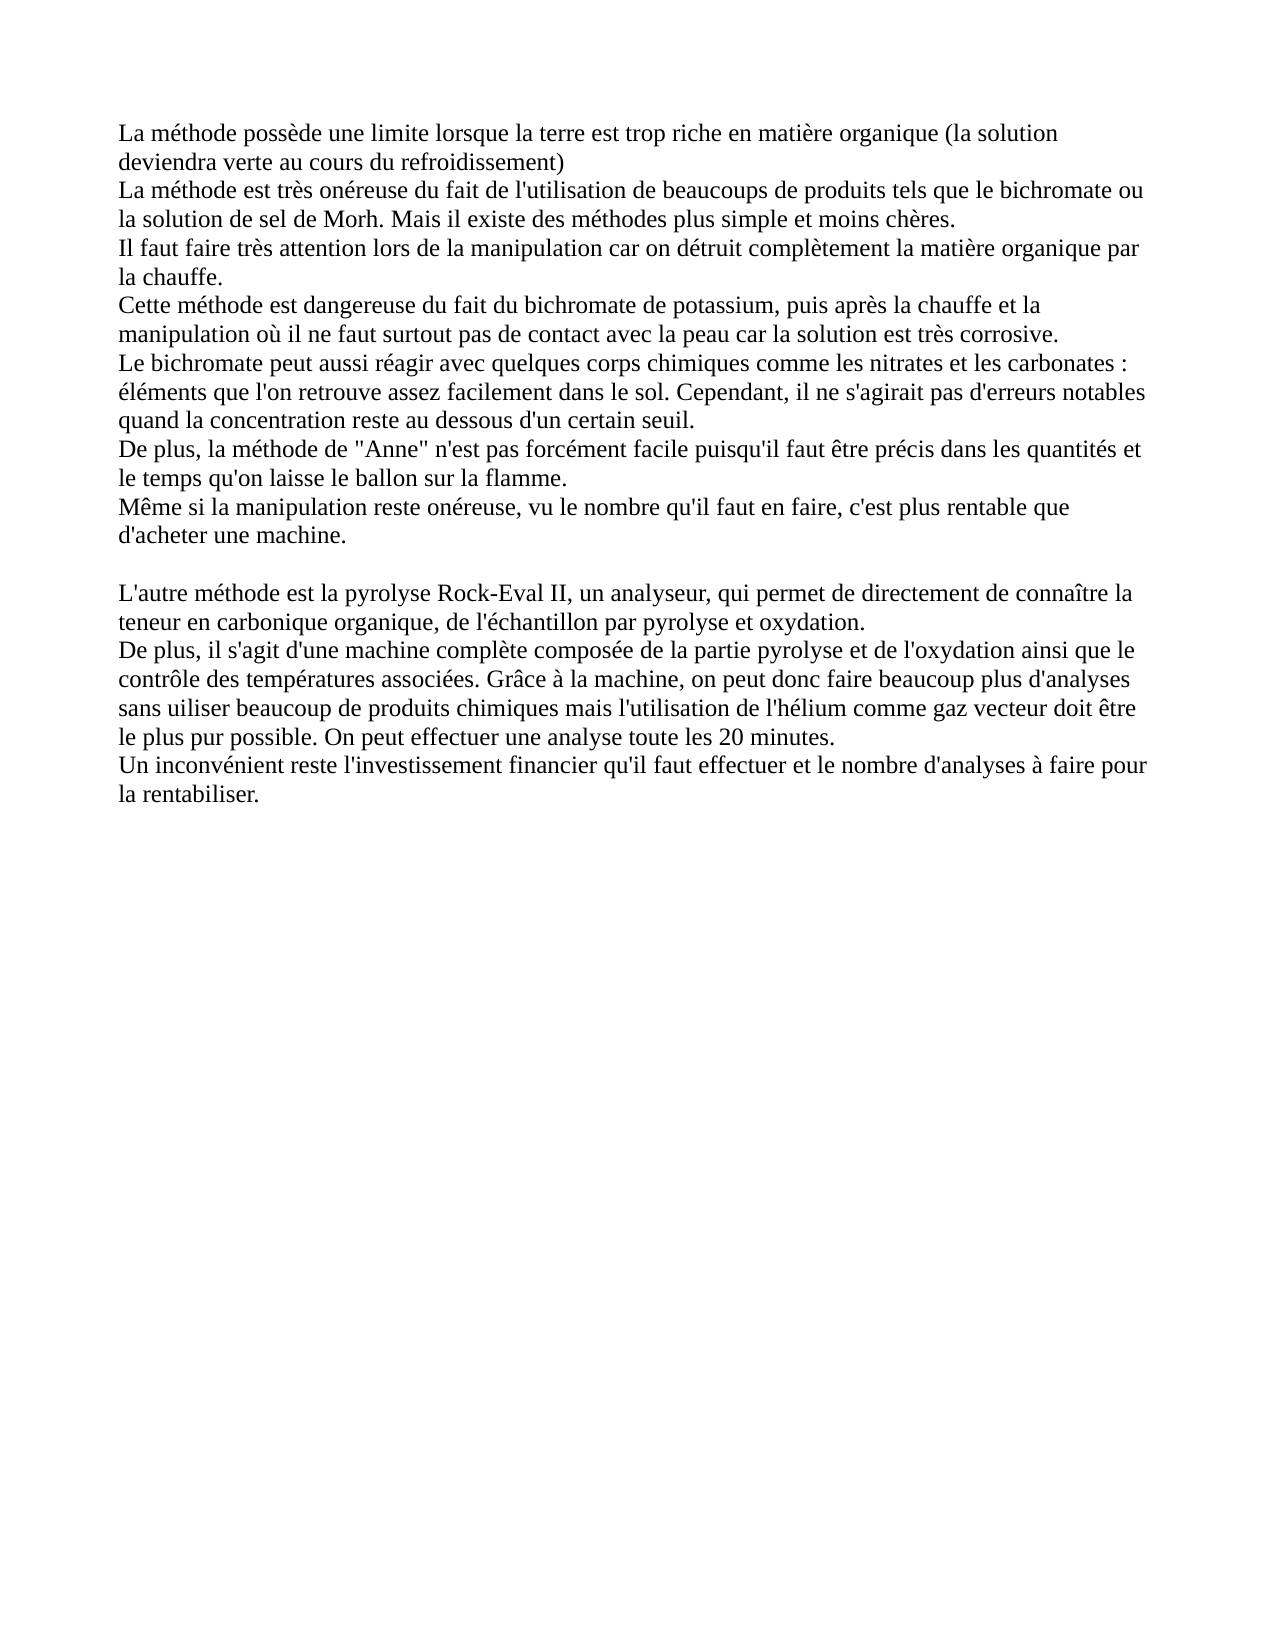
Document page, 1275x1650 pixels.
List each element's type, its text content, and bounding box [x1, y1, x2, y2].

text De plus, la méthode de "Anne" n'est pas forcément facile puisqu'il faut être précis dans les quantités et le temps qu'on laisse le ballon sur la flamme. [118, 434, 1157, 492]
text La méthode est très onéreuse du fait de l'utilisation de beaucoups de produits tels que le bichromate ou la solution de sel de Morh. Mais il existe des méthodes plus simple et moins chères. [118, 176, 1157, 233]
text Il faut faire très attention lors de la manipulation car on détruit complètement la matière organique par la chauffe. [118, 233, 1157, 291]
text Même si la manipulation reste onéreuse, vu le nombre qu'il faut en faire, c'est plus rentable que d'acheter une machine. [118, 492, 1157, 549]
text Le bichromate peut aussi réagir avec quelques corps chimiques comme les nitrates et les carbonates : éléments que l'on retrouve assez facilement dans le sol. Cependant, il ne s'agirait pas d'erreurs notables quand la concentration reste au dessous d'un certain seuil. [118, 348, 1157, 434]
text La méthode possède une limite lorsque la terre est trop riche en matière organique (la solution deviendra verte au cours du refroidissement) [118, 118, 1157, 176]
text De plus, il s'agit d'une machine complète composée de la partie pyrolyse et de l'oxydation ainsi que le contrôle des températures associées. Grâce à la machine, on peut donc faire beaucoup plus d'analyses sans uiliser beaucoup de produits chimiques mais l'utilisation de l'hélium comme gaz vecteur doit être le plus pur possible. On peut effectuer une analyse toute les 20 minutes. [118, 636, 1157, 751]
text Cette méthode est dangereuse du fait du bichromate de potassium, puis après la chauffe et la manipulation où il ne faut surtout pas de contact avec la peau car la solution est très corrosive. [118, 291, 1157, 348]
text L'autre méthode est la pyrolyse Rock-Eval II, un analyseur, qui permet de directement de connaître la teneur en carbonique organique, de l'échantillon par pyrolyse et oxydation. [118, 578, 1157, 636]
text Un inconvénient reste l'investissement financier qu'il faut effectuer et le nombre d'analyses à faire pour la rentabiliser. [118, 751, 1157, 808]
